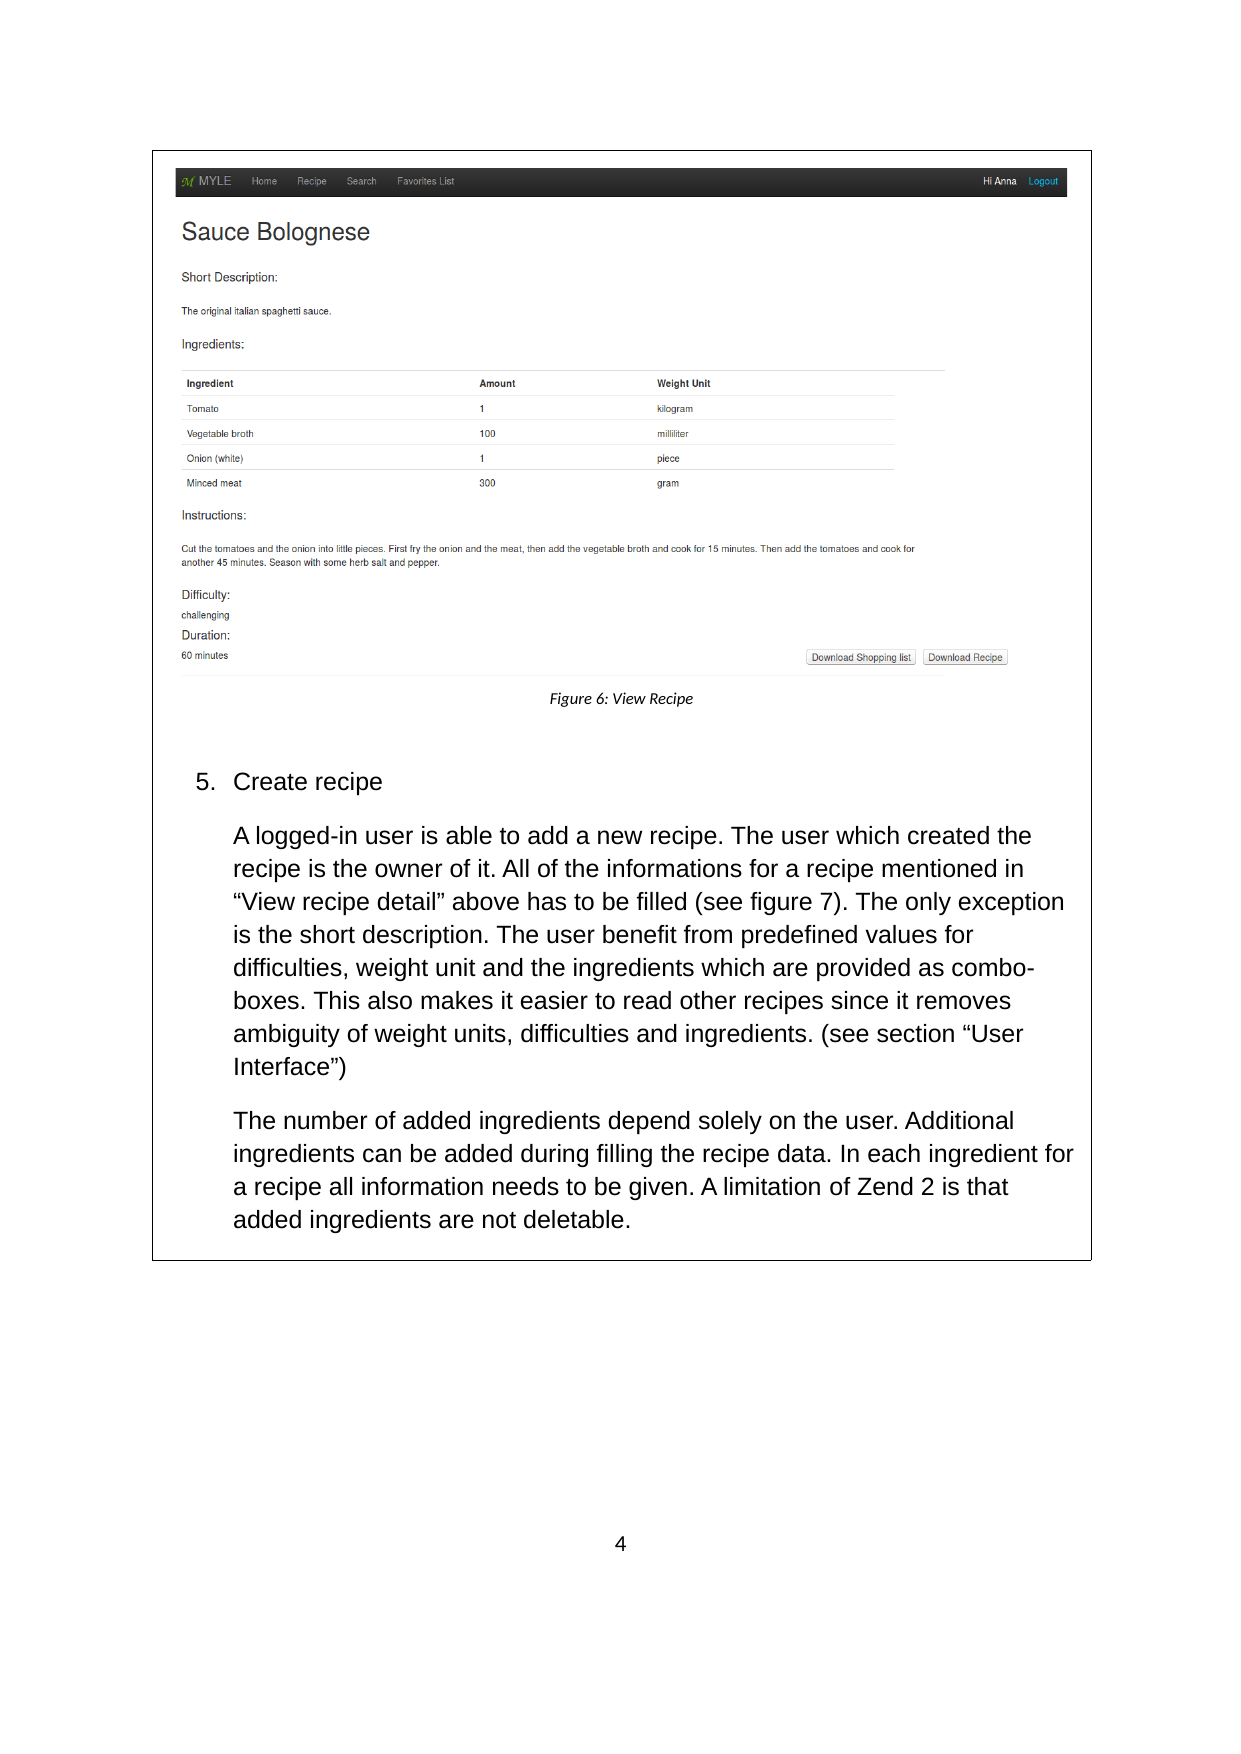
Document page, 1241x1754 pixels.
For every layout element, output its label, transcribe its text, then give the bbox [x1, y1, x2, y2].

table_cell To describe our project in detail, we use the structure of requirements because they represent the user view. The non-functional requirements are partly mentioned in the list of functional requirements but are listed at the end as well. Access control - create an account A guest of the website is able to create a new account and can access more functionality as logged-in user (see figure 1). The user data include the email address which is the unique identifier of the user. A display name which is used in the main navigation. Further the phone number and a password are required. After successful creating a new account a user will be redirected to “Latest Recipes”. Further details to navigation and several checks can be found in section “User Interfaces”. Login / Logout A user can log in with an email address and the password (see figure 2). Once a user is logged-in the display name of the user is shown on top of each webpage (see figure 3). If a user is logged-in the navigation is different. A logged-in user has the ability to logout at any point on the website. Additionally a lot more features are available. This is marked in the features below with the addition that only logged-in user are able to use it. Display list of recipes / latest recipes Every visitor of the website get the easy to access list of recent recipes. It is the main page and lists recipes. Next to each recipe is a link “view” which allowed to get all the details of the recipe (see figure 4). This webpage can be easily accessed at any time by using the main navigation “Recipe” (see figure 3 and 4). View recipe detail From every provided list like the “Latest recipes” or the later explained “favorite list” or search result, the details of a recipe can be accessed. The recipe informations recipe name, a short description, the list of necessary ingredients, the instructions, the information how difficult and how long the preparation of the recipe takes are shown (see figure 6). All informations of each recipe is filled except from description. If the short description is empty, then this part is not shown. Furthermore each recipe has at least 1 ingredient with all informations like the chosen ingredient, the necessary amount and the weight unit. Further information to these checks as well as validation of the input or predefined values can be found in section “User Interface”. Create recipe A logged-in user is able to add a new recipe. The user which created the recipe is the owner of it. All of the informations for a recipe mentioned in “View recipe detail” above has to be filled (see figure 7). The only exception is the short description. The user benefit from predefined values for difficulties, weight unit and the ingredients which are provided as combo-boxes. This also makes it easier to read other recipes since it removes ambiguity of weight units, difficulties and ingredients. (see section “User Interface”) The number of added ingredients depend solely on the user. Additional ingredients can be added during filling the recipe data. In each ingredient for a recipe all information needs to be given. A limitation of Zend 2 is that added ingredients are not deletable. Create new ingredient If the predefined ingredients are not sufficient, a logged-in user is able to add new ingredients in the “Latest Recipes” view (see figure 5). Afterwards the user can use it in the recipe as well as any other logged-in user who creates a recipe. Therefore all user can profit from each other. A new defined ingredient only needs a name (see figure 8). A check verifies the ingredient name and makes sure that ingredients are unique (see section “User Interface”). Download recipe When viewing the recipe's detail a logged-in user is able to download all informations of the recipe including the ingredients with their amounts to a text file. The user can change the suggested file name and store it on the local disk. Download shopping list When viewing the recipe's detail a logged-in user is able to download the information for a shopping. When a shopping list is downloaded only the ingredients with their amounts are stored to a text file (see figure 9). The user can change the suggested file name and store it on the local disk. Favorite a recipe In order to remember recipes for the future a logged-in user can add chosen recipes to their own favorite list. This function is available from all lists like “Latest recipes” (see figure 5) or search results (see figure 12) just by using the link “Favorite this recipe” next to the recipe. If the user add a recipe more than once the user is simply navigated to the list of favorite recipes instead of displaying an error message in order to improve the usability. View favorite recipe list A logged-in user can view their favorite list by using for instance the main navigation “Favorite List”. The previous added recipes are listed (see figure 10). Search for recipe Recipes can be found by the recipe name (see figure 11). All recipes are listed where the given search term is a substring of the recipe name (see figure 12). The search is not case sensitive and can be accessed over the main navigation bar. Further features like editing or deleting a recipe or removing from favorite list are mentioned in section “Project Adaptation”. The following non-functional requirements are fulfilled: - Guests are not allowed to use the functions edit / delete recipes, download shopping list, download recipe, favorite a recipe or show the favorite list. - Logged-in user are only allowed to access their own favorite list. - Logged-in user can only add recipes to or remove recipes from their own favorite list. - Logged-in user can only use ingredients which are already in the database. - Logged-in user can only edit and delete the recipes they created on their own. - A recipe or a shopping list contain at least one ingredient. - A user can only login with a formerly created account. - Email addresses need to be unique. [153, 151, 1091, 1260]
picture [175, 168, 1068, 686]
